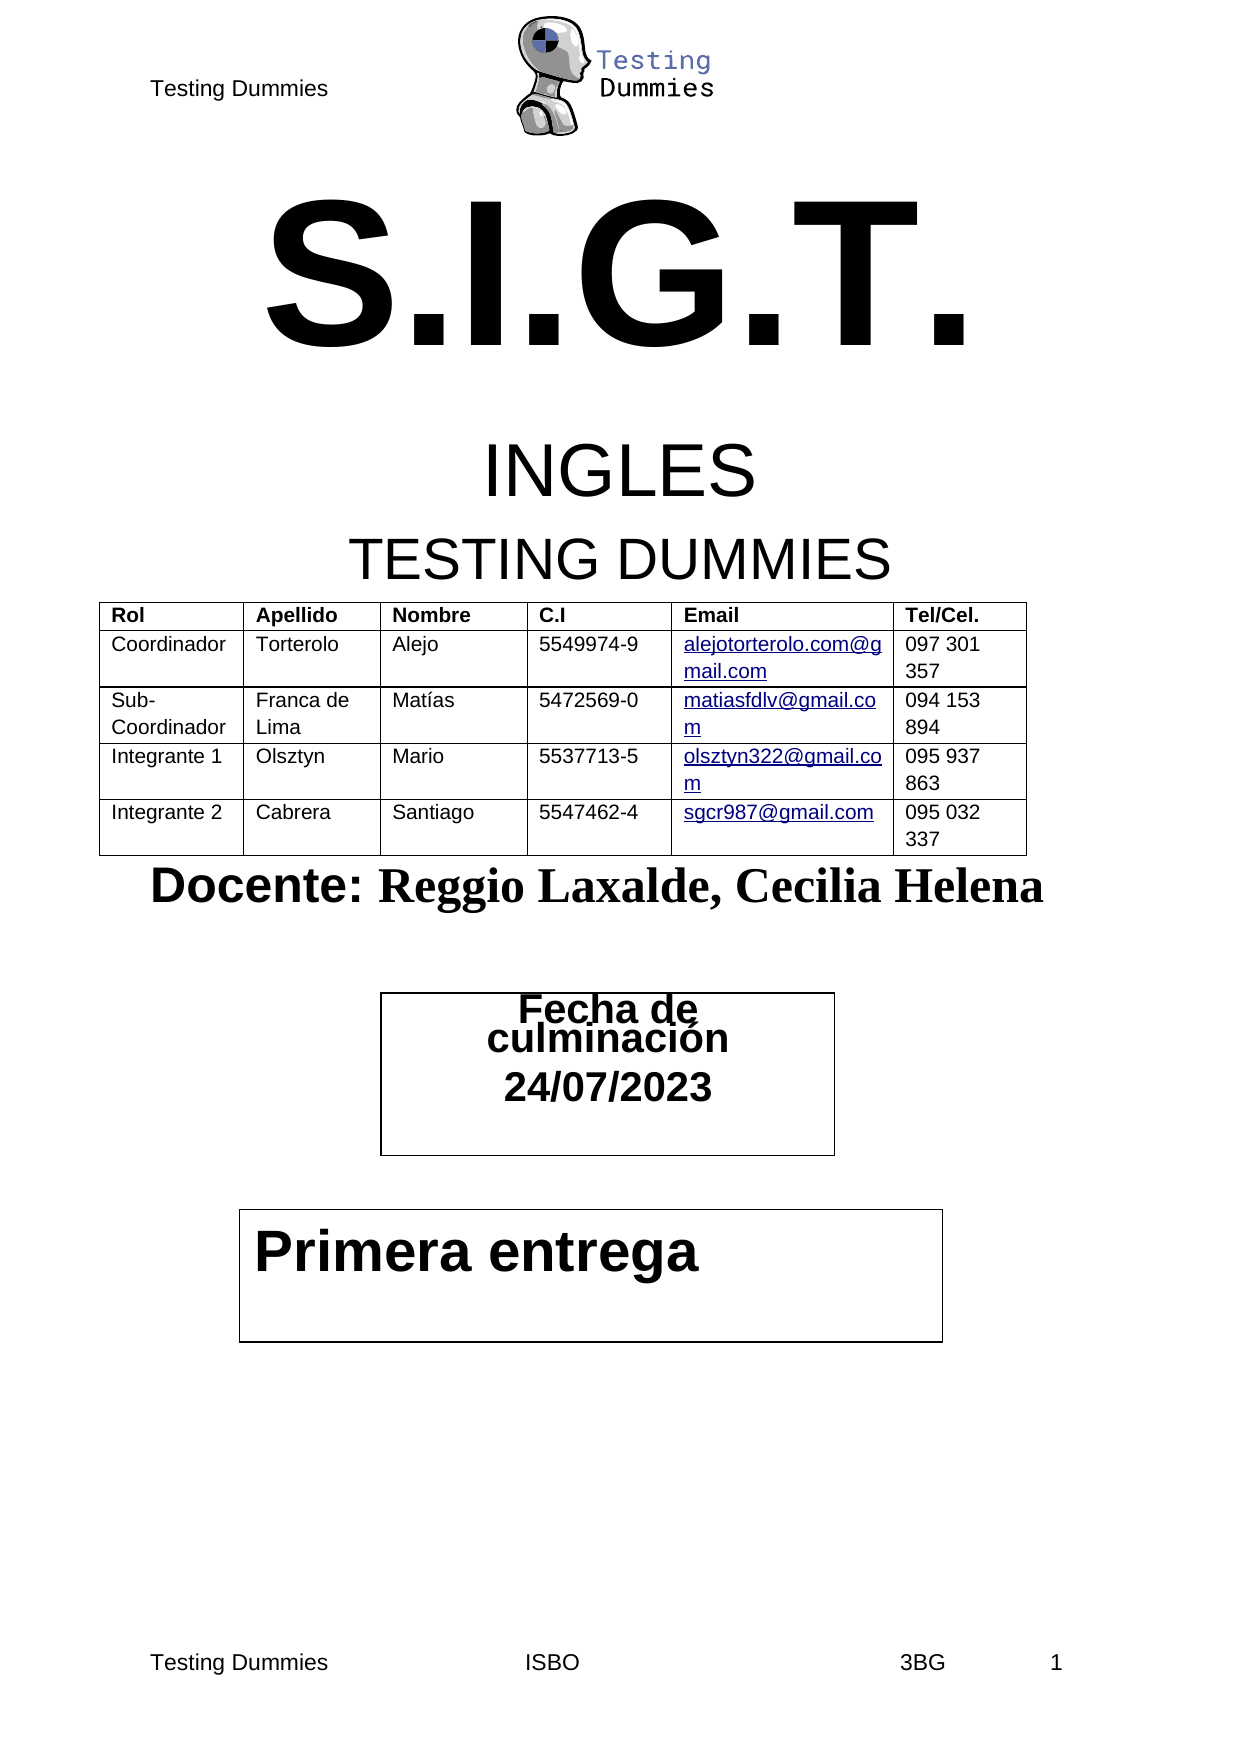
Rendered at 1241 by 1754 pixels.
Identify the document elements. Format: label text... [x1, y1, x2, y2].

table_header Email [672, 603, 893, 630]
table_cell Integrante 2 [100, 800, 243, 854]
table_header C.I [528, 603, 671, 630]
table_cell alejotorterolo.com@gmail.com [672, 631, 893, 686]
table_cell 5537713-5 [528, 744, 671, 798]
table_cell 5472569-0 [528, 688, 671, 742]
table_cell 094 153 894 [894, 688, 1026, 742]
table_cell Olsztyn [244, 744, 380, 798]
text Primera entrega [254, 1217, 928, 1284]
table_cell Santiago [381, 800, 527, 854]
table_cell Matías [381, 688, 527, 742]
table_cell 5547462-4 [528, 800, 671, 854]
table_cell sgcr987@gmail.com [672, 800, 893, 854]
table_cell Torterolo [244, 631, 380, 686]
table_cell 095 937 863 [894, 744, 1026, 798]
text INGLES [150, 426, 1090, 512]
table_cell Mario [381, 744, 527, 798]
table_cell Integrante 1 [100, 744, 243, 798]
table_cell Cabrera [244, 800, 380, 854]
table_header Apellido [244, 603, 380, 630]
table_cell 095 032 337 [894, 800, 1026, 854]
text Fecha de culminación [396, 1001, 819, 1058]
text 24/07/2023 [396, 1079, 819, 1107]
text S.I.G.T. [150, 150, 1090, 389]
table_cell Alejo [381, 631, 527, 686]
table_cell Franca de Lima [244, 688, 380, 742]
text Docente: Reggio Laxalde, Cecilia Helena [150, 856, 1090, 913]
table_cell olsztyn322@gmail.com [672, 744, 893, 798]
text TESTING DUMMIES [150, 525, 1090, 592]
table_header Nombre [381, 603, 527, 630]
table_header Tel/Cel. [894, 603, 1026, 630]
table_cell matiasfdlv@gmail.com [672, 688, 893, 742]
table_cell 097 301 357 [894, 631, 1026, 686]
table_cell Sub-Coordinador [100, 688, 243, 742]
table_cell 5549974-9 [528, 631, 671, 686]
table_cell Coordinador [100, 631, 243, 686]
table_header Rol [100, 603, 243, 630]
